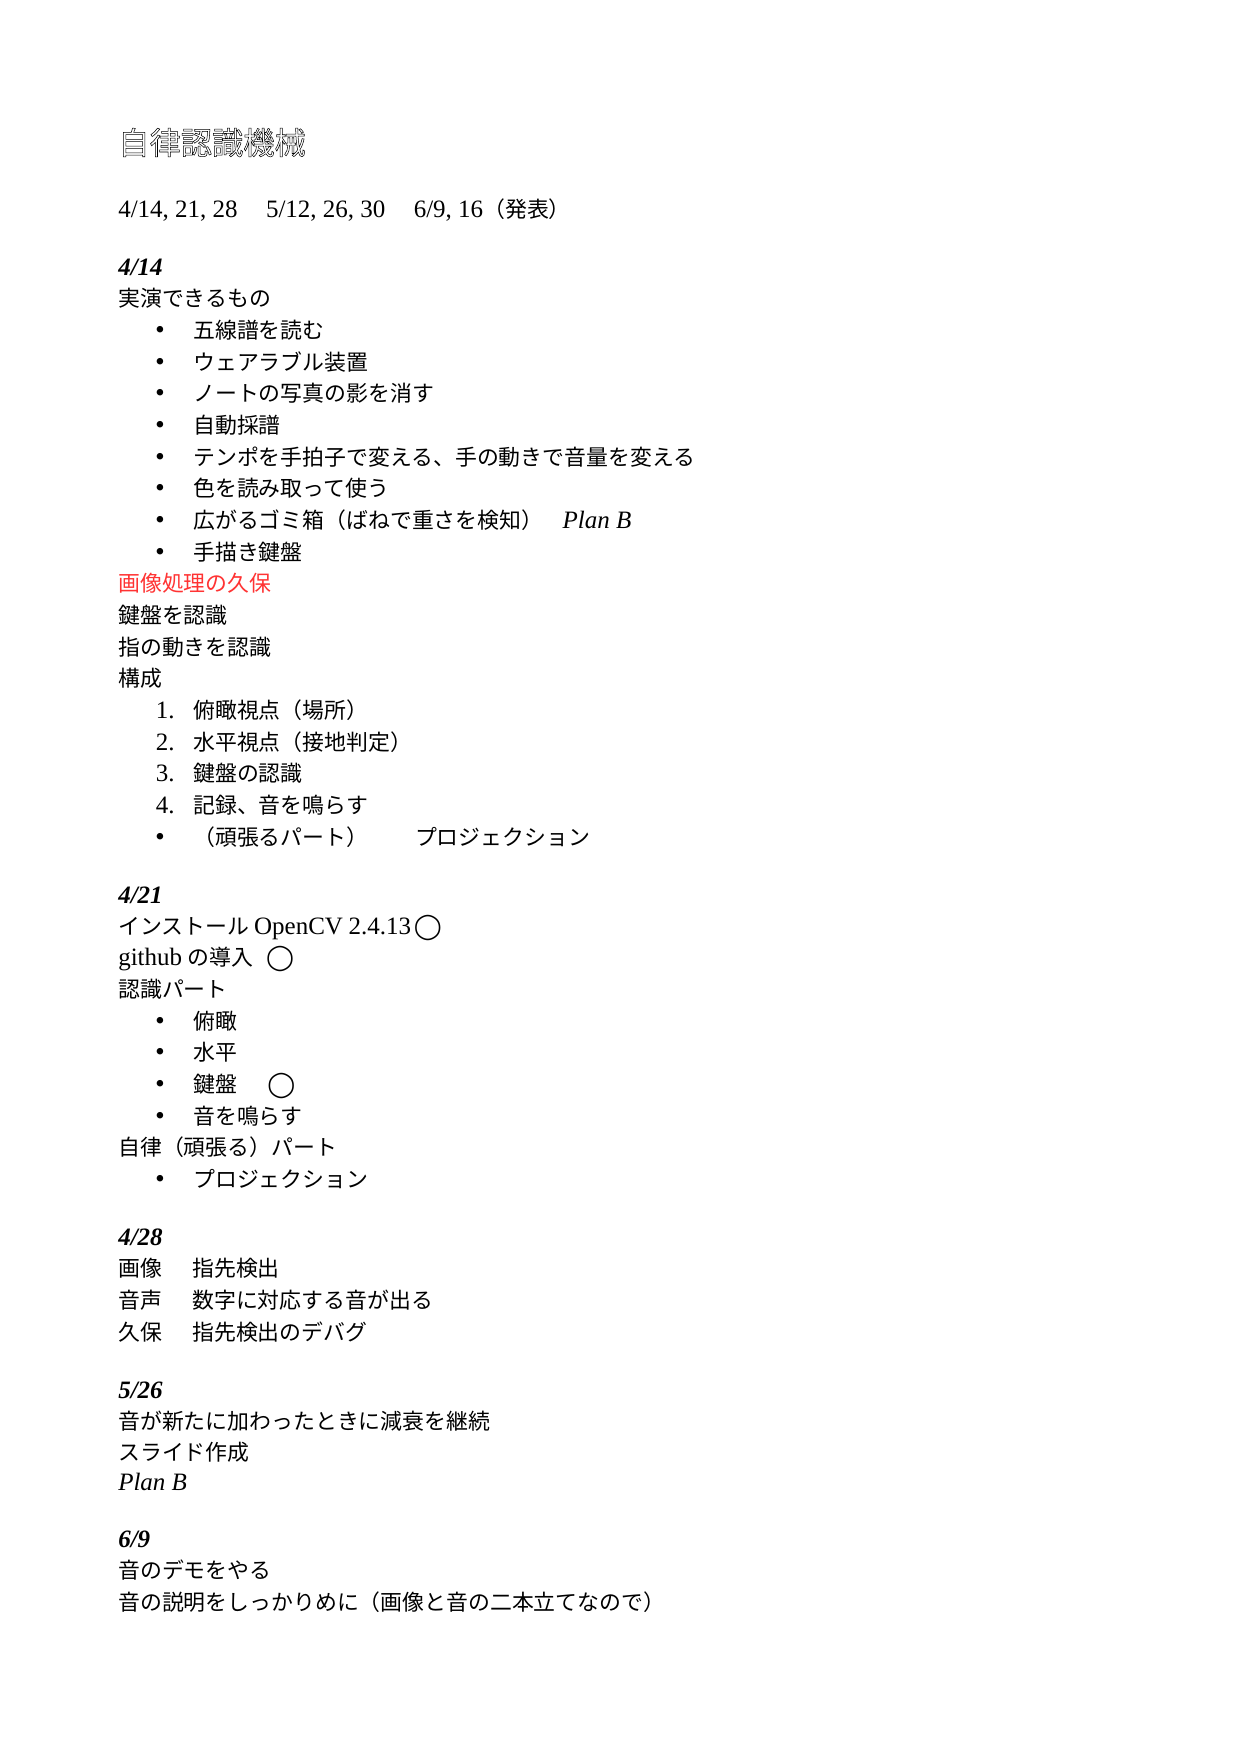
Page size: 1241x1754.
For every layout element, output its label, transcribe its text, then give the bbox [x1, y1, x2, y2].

list 鍵盤の認識 [156, 756, 1122, 788]
text 鍵盤を認識 [118, 598, 1122, 629]
list テンポを手拍子で変える、手の動きで音量を変える [156, 439, 1122, 471]
text githubの導入 ◯ [118, 940, 1122, 972]
list 俯瞰視点（場所） [156, 693, 1122, 724]
list ウェアラブル装置 [156, 344, 1122, 376]
list ノートの写真の影を消す [156, 376, 1122, 408]
list （頑張るパート） プロジェクション [156, 819, 1122, 851]
text 構成 [118, 661, 1122, 693]
text 4/14 [118, 252, 1122, 281]
list 色を読み取って使う [156, 471, 1122, 503]
text 画像 指先検出 [118, 1251, 1122, 1283]
text Plan B [118, 1467, 1122, 1496]
text 6/9 [118, 1524, 1122, 1553]
text 認識パート [118, 972, 1122, 1004]
text 指の動きを認識 [118, 629, 1122, 661]
text 画像処理の久保 [118, 566, 1122, 598]
list 水平視点（接地判定） [156, 724, 1122, 756]
text 5/26 [118, 1375, 1122, 1404]
list プロジェクション [156, 1162, 1122, 1194]
text 音声 数字に対応する音が出る [118, 1283, 1122, 1314]
list 水平 [156, 1035, 1122, 1067]
text 久保 指先検出のデバグ [118, 1314, 1122, 1346]
text 音が新たに加わったときに減衰を継続 [118, 1404, 1122, 1435]
list 鍵盤 ◯ [156, 1067, 1122, 1099]
text 4/21 [118, 880, 1122, 909]
list 広がるゴミ箱（ばねで重さを検知） Plan B [156, 503, 1122, 534]
list 俯瞰 [156, 1004, 1122, 1035]
list 音を鳴らす [156, 1099, 1122, 1130]
text 実演できるもの [118, 281, 1122, 313]
list 五線譜を読む [156, 313, 1122, 344]
text 自律（頑張る）パート [118, 1130, 1122, 1162]
text 自律認識機械 [118, 118, 1122, 163]
text 4/14, 21, 28 5/12, 26, 30 6/9, 16（発表） [118, 192, 1122, 224]
list 手描き鍵盤 [156, 534, 1122, 566]
text インストール OpenCV 2.4.13 ◯ [118, 909, 1122, 940]
list 記録、音を鳴らす [156, 788, 1122, 819]
text 音の説明をしっかりめに（画像と音の二本立てなので） [118, 1585, 1122, 1617]
list 自動採譜 [156, 408, 1122, 439]
text 音のデモをやる [118, 1553, 1122, 1585]
text 4/28 [118, 1222, 1122, 1251]
text スライド作成 [118, 1435, 1122, 1467]
